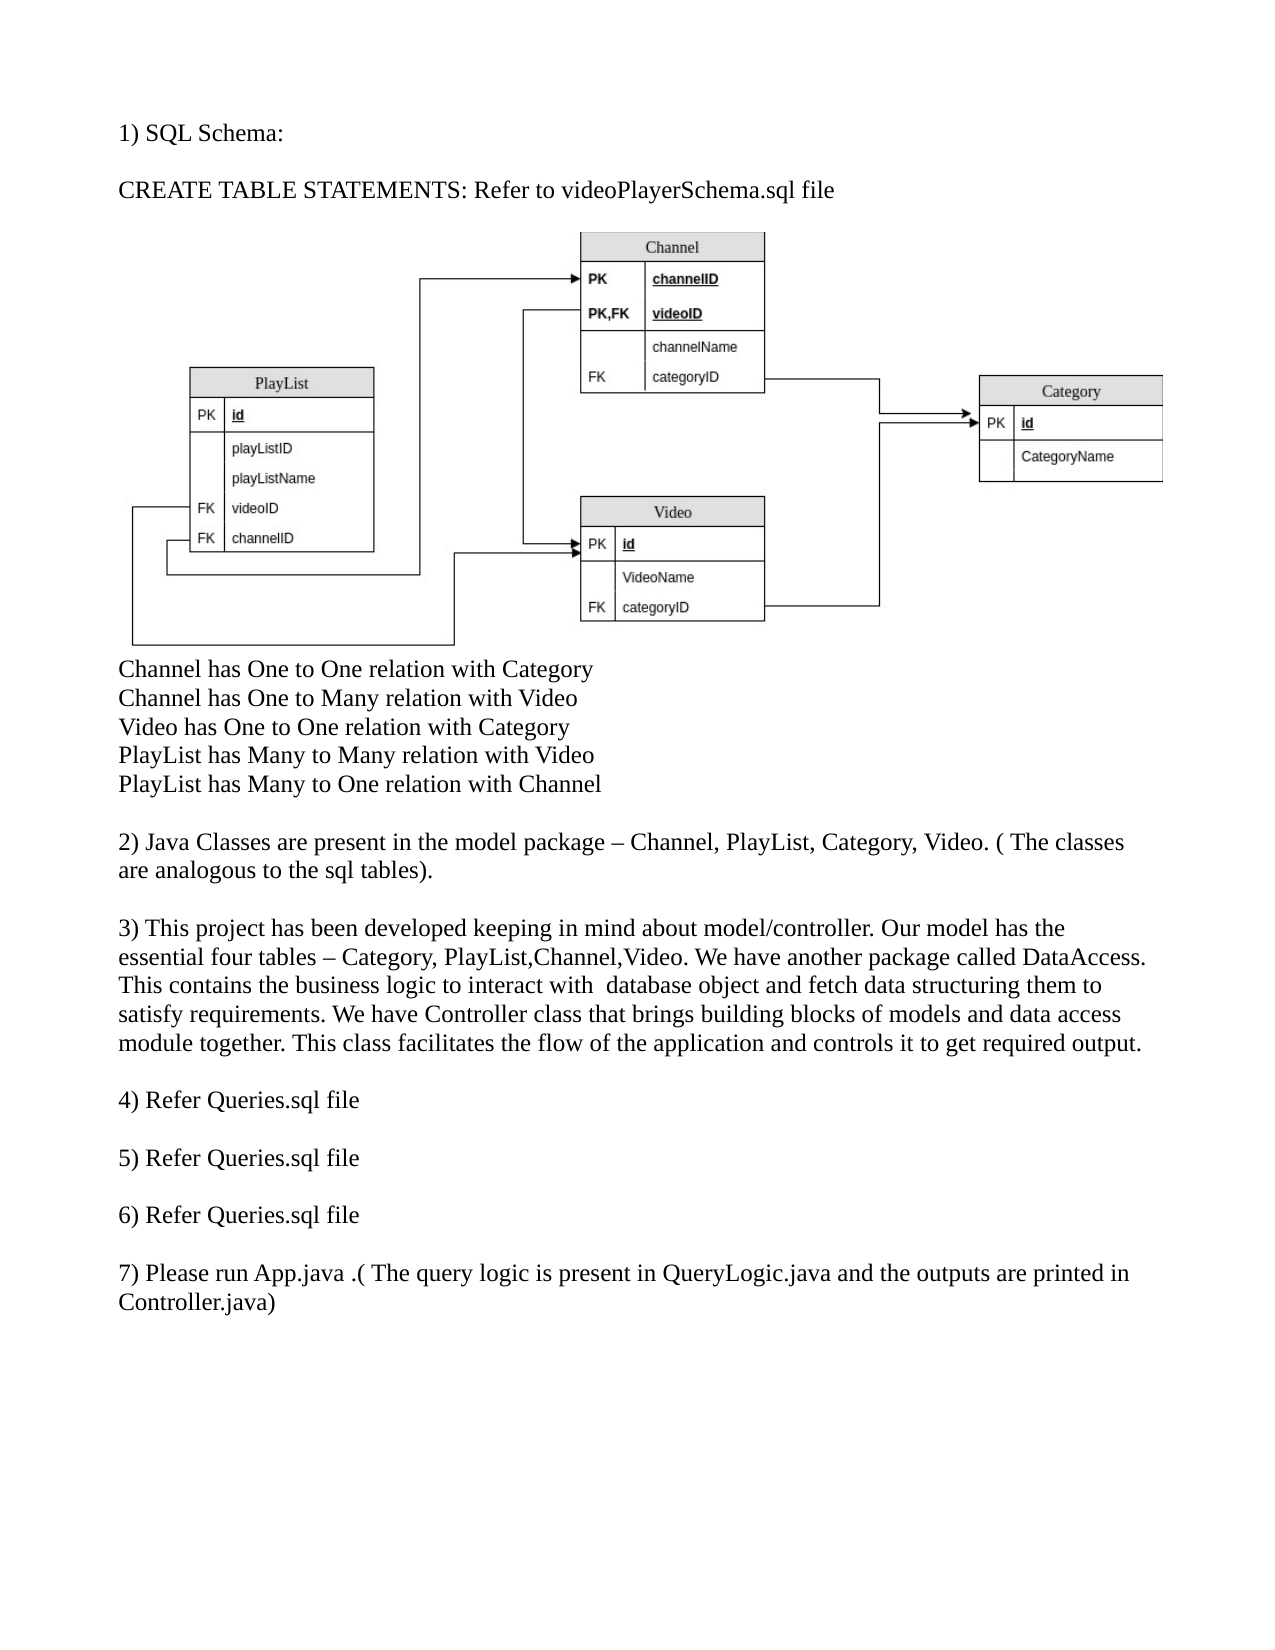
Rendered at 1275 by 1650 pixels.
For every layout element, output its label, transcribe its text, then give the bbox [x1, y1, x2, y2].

text 3) This project has been developed keeping in mind about model/controller. Our model has the essential four tables – Category, PlayList,Channel,Video. We have another package called DataAccess. This contains the business logic to interact with database object and fetch data structuring them to satisfy requirements. We have Controller class that brings building blocks of models and data access module together. This class facilitates the flow of the application and controls it to get required output. [118, 913, 1157, 1057]
text Channel has One to Many relation with Video [118, 683, 1157, 712]
text 6) Refer Queries.sql file [118, 1201, 1157, 1229]
text CREATE TABLE STATEMENTS: Refer to videoPlayerSchema.sql file [118, 176, 1157, 204]
text 1) SQL Schema: [118, 118, 1157, 147]
text Channel has One to One relation with Category [118, 262, 1157, 683]
text PlayList has Many to One relation with Channel [118, 769, 1157, 798]
text PlayList has Many to Many relation with Video [118, 741, 1157, 769]
text 2) Java Classes are present in the model package – Channel, PlayList, Category, Video. ( The classes are analogous to the sql tables). [118, 827, 1157, 884]
text 4) Refer Queries.sql file [118, 1086, 1157, 1114]
text 7) Please run App.java .( The query logic is present in QueryLogic.java and the outputs are printed in Controller.java) [118, 1258, 1157, 1316]
text 5) Refer Queries.sql file [118, 1143, 1157, 1172]
text Video has One to One relation with Category [118, 712, 1157, 741]
